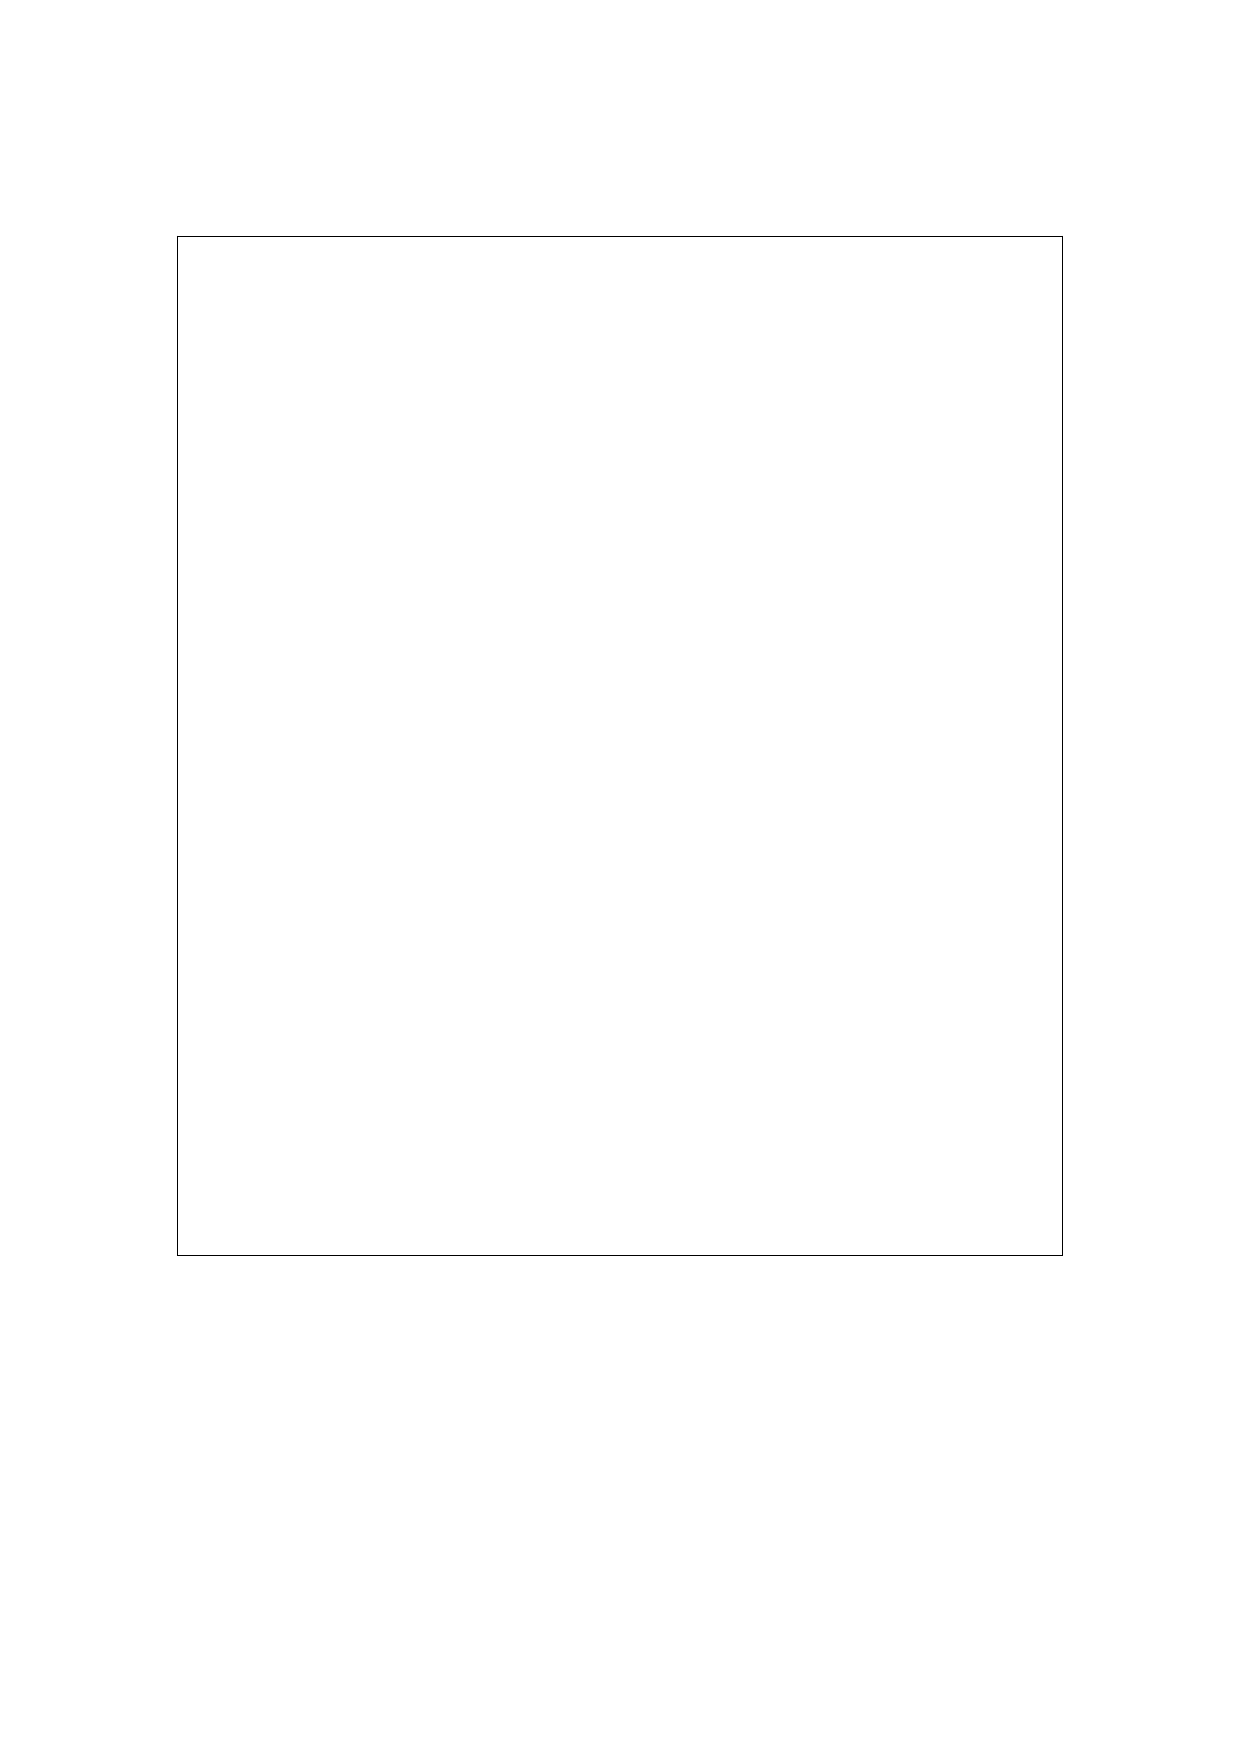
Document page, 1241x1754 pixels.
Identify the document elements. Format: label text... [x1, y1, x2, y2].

table_header 論文、国際会議（査読有）、解説、研究会、特許などに分類し記載してください。論文等については、著者、題目、掲載誌名、巻号、ページ、年月を記載のこと。文字は, 10.5ポイント。 [論文] 以下を含め，○○件 [国際会議（査読有）] 以下を含め，○○件 [178, 237, 1062, 1255]
